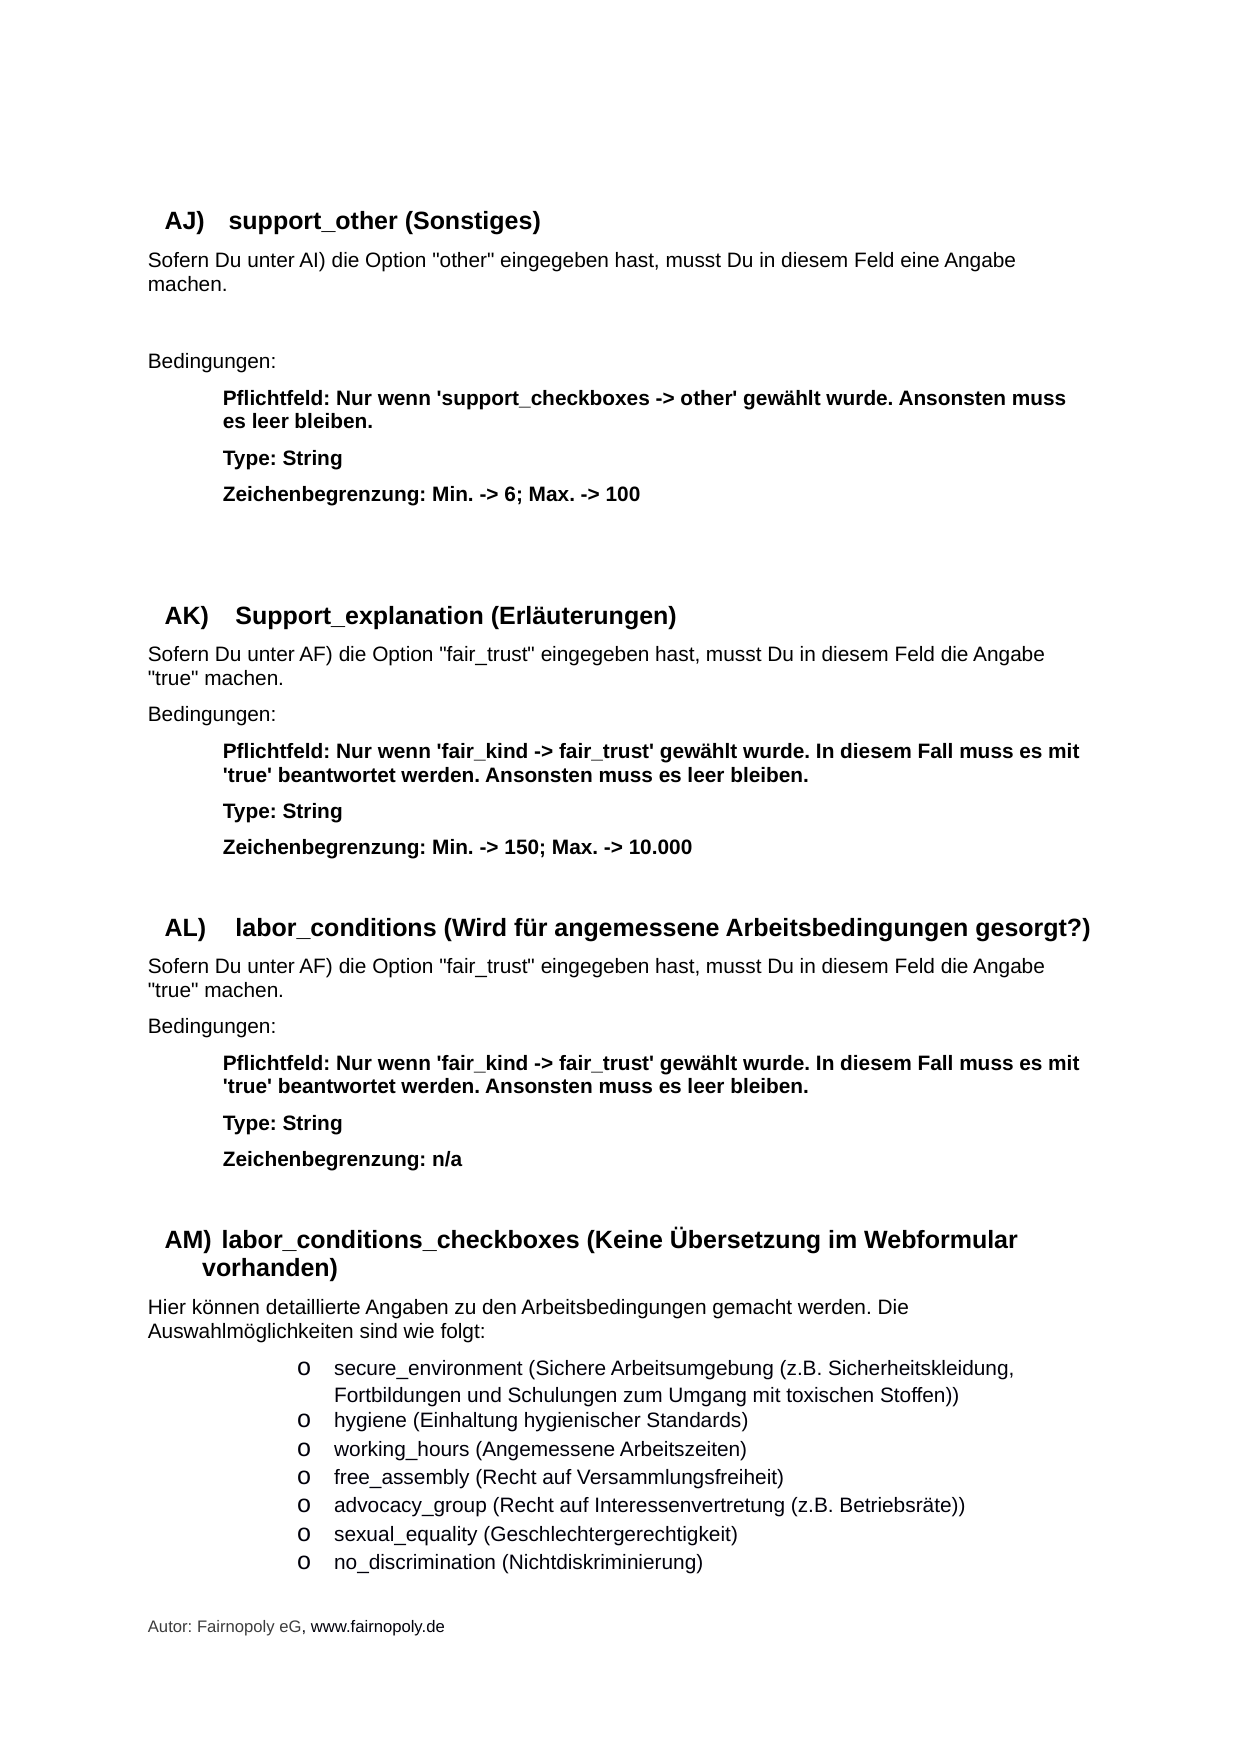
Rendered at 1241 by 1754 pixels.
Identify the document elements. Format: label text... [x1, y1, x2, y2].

list Zeichenbegrenzung: n/a [223, 1147, 1093, 1171]
list Sofern Du unter AI) die Option "other" eingegeben hast, musst Du in diesem Feld eine Angabe machen. [148, 247, 1093, 295]
list Type: String [223, 799, 1093, 823]
list Hier können detaillierte Angaben zu den Arbeitsbedingungen gemacht werden. Die Auswahlmöglichkeiten sind wie folgt: [148, 1294, 1093, 1342]
list Pflichtfeld: Nur wenn 'fair_kind -> fair_trust' gewählt wurde. In diesem Fall muss es mit 'true' beantwortet werden. Ansonsten muss es leer bleiben. [223, 738, 1093, 786]
list advocacy_group (Recht auf Interessenvertretung (z.B. Betriebsräte)) [296, 1492, 1093, 1520]
list Bedingungen: [148, 1014, 1093, 1038]
list free_assembly (Recht auf Versammlungsfreiheit) [296, 1464, 1093, 1492]
list Zeichenbegrenzung: Min. -> 6; Max. -> 100 [223, 482, 1093, 506]
list no_discrimination (Nichtdiskriminierung) [296, 1549, 1093, 1577]
list Pflichtfeld: Nur wenn 'support_checkboxes -> other' gewählt wurde. Ansonsten muss es leer bleiben. [223, 385, 1093, 433]
list hygiene (Einhaltung hygienischer Standards) [296, 1407, 1093, 1435]
list Bedingungen: [148, 349, 1093, 373]
list working_hours (Angemessene Arbeitszeiten) [296, 1435, 1093, 1464]
list Support_explanation (Erläuterungen) [164, 601, 1093, 629]
list sexual_equality (Geschlechtergerechtigkeit) [296, 1520, 1093, 1549]
list Sofern Du unter AF) die Option "fair_trust" eingegeben hast, musst Du in diesem Feld die Angabe "true" machen. [148, 954, 1093, 1002]
list Type: String [223, 1111, 1093, 1135]
list Pflichtfeld: Nur wenn 'fair_kind -> fair_trust' gewählt wurde. In diesem Fall muss es mit 'true' beantwortet werden. Ansonsten muss es leer bleiben. [223, 1050, 1093, 1098]
list support_other (Sonstiges) [164, 206, 1093, 235]
list Type: String [223, 446, 1093, 469]
list labor_conditions (Wird für angemessene Arbeitsbedingungen gesorgt?) [164, 913, 1093, 941]
list Zeichenbegrenzung: Min. -> 150; Max. -> 10.000 [223, 835, 1093, 859]
list labor_conditions_checkboxes (Keine Übersetzung im Webformular vorhanden) [164, 1224, 1093, 1282]
list Sofern Du unter AF) die Option "fair_trust" eingegeben hast, musst Du in diesem Feld die Angabe "true" machen. [148, 642, 1093, 690]
list secure_environment (Sichere Arbeitsumgebung (z.B. Sicherheitskleidung, Fortbildungen und Schulungen zum Umgang mit toxischen Stoffen)) [296, 1355, 1093, 1407]
list Bedingungen: [148, 702, 1093, 726]
